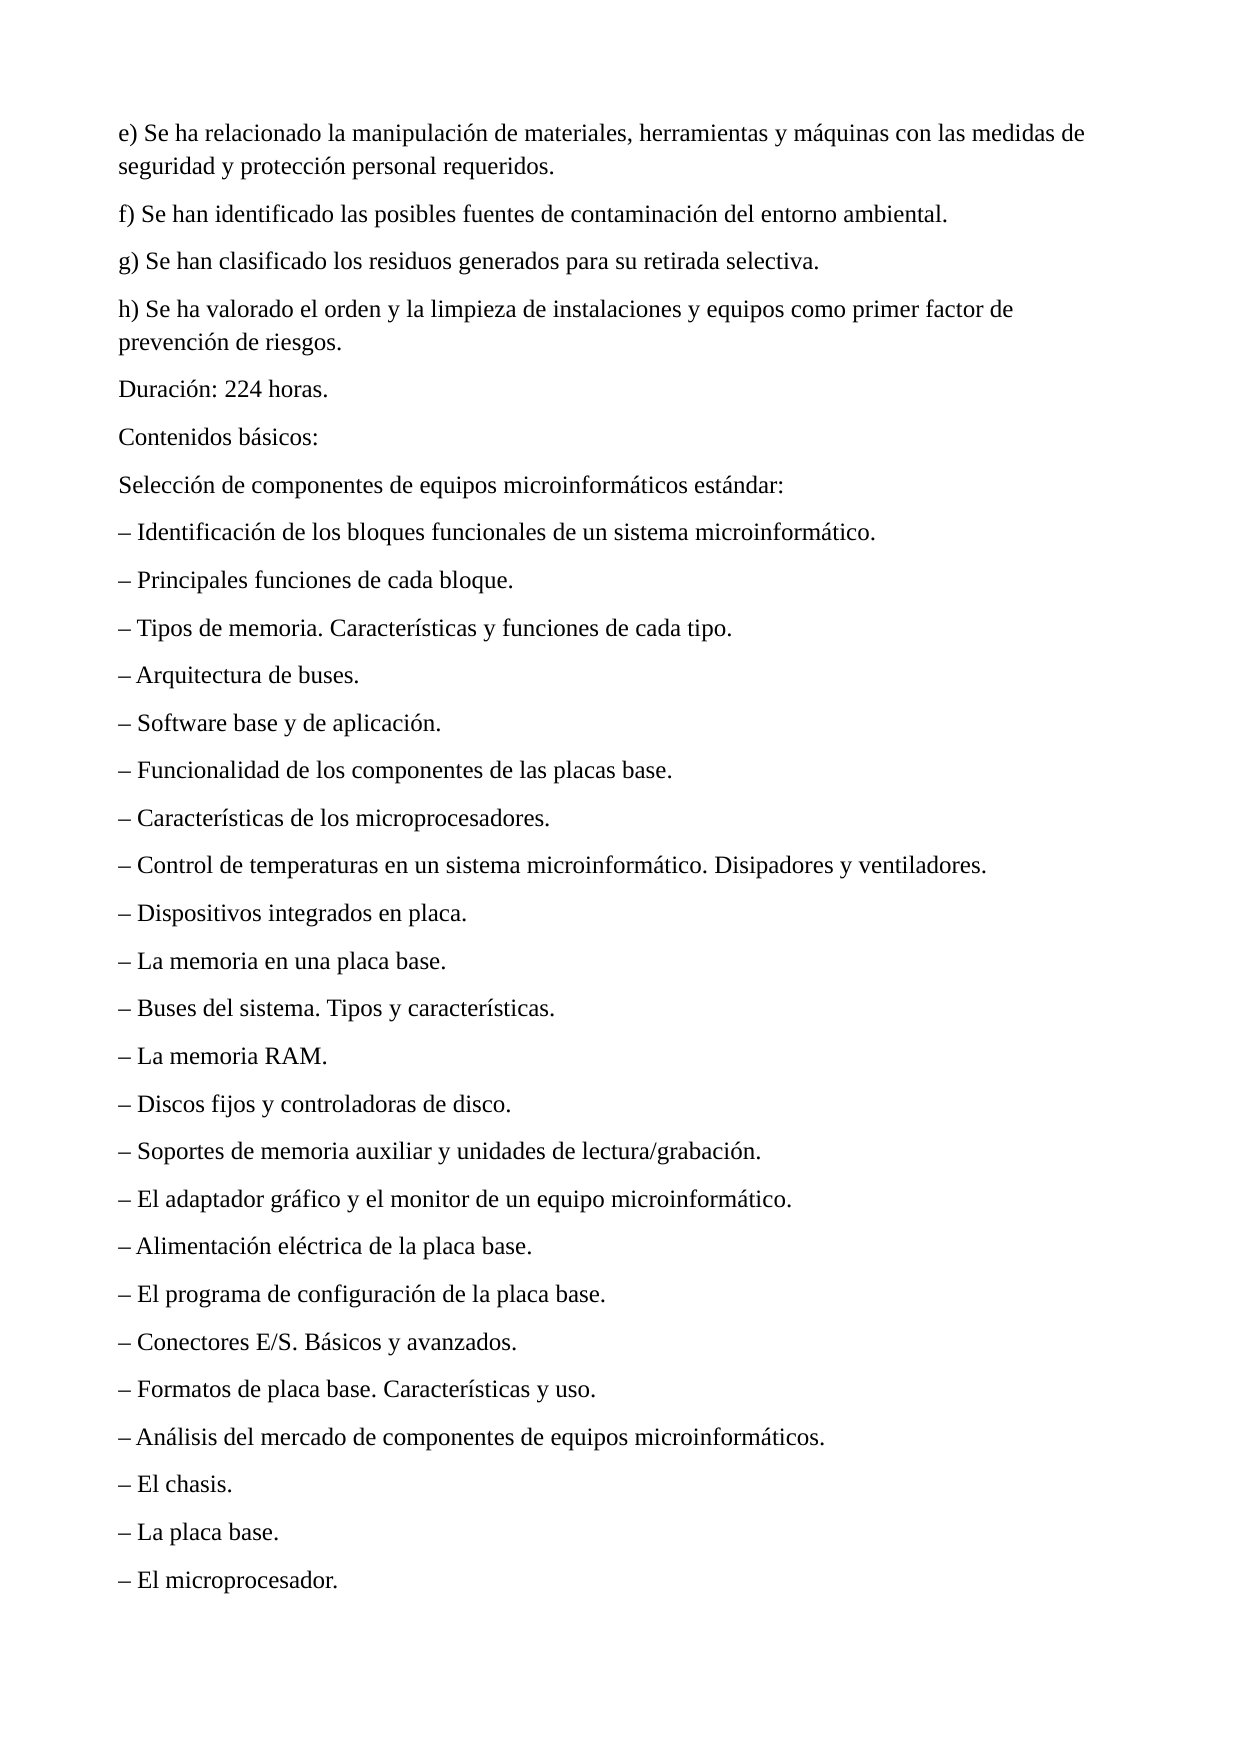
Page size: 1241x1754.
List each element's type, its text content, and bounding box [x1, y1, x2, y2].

text – La placa base. [118, 1517, 1122, 1546]
text Duración: 224 horas. [118, 374, 1122, 403]
text – Tipos de memoria. Características y funciones de cada tipo. [118, 613, 1122, 641]
text – Buses del sistema. Tipos y características. [118, 993, 1122, 1022]
text – Funcionalidad de los componentes de las placas base. [118, 755, 1122, 784]
text – La memoria en una placa base. [118, 946, 1122, 974]
text Selección de componentes de equipos microinformáticos estándar: [118, 470, 1122, 498]
text – Conectores E/S. Básicos y avanzados. [118, 1327, 1122, 1355]
text – Discos fijos y controladoras de disco. [118, 1089, 1122, 1117]
text – Dispositivos integrados en placa. [118, 898, 1122, 927]
text – Características de los microprocesadores. [118, 803, 1122, 832]
text h) Se ha valorado el orden y la limpieza de instalaciones y equipos como primer factor de prevención de riesgos. [118, 294, 1122, 356]
text – La memoria RAM. [118, 1041, 1122, 1070]
text Contenidos básicos: [118, 422, 1122, 451]
text e) Se ha relacionado la manipulación de materiales, herramientas y máquinas con las medidas de seguridad y protección personal requeridos. [118, 118, 1122, 180]
text – Principales funciones de cada bloque. [118, 565, 1122, 594]
text – Control de temperaturas en un sistema microinformático. Disipadores y ventiladores. [118, 851, 1122, 879]
text – El microprocesador. [118, 1565, 1122, 1593]
text – Software base y de aplicación. [118, 708, 1122, 737]
text – Arquitectura de buses. [118, 660, 1122, 689]
text – Análisis del mercado de componentes de equipos microinformáticos. [118, 1422, 1122, 1451]
text – Alimentación eléctrica de la placa base. [118, 1231, 1122, 1260]
text g) Se han clasificado los residuos generados para su retirada selectiva. [118, 246, 1122, 275]
text – El adaptador gráfico y el monitor de un equipo microinformático. [118, 1184, 1122, 1213]
text – Soportes de memoria auxiliar y unidades de lectura/grabación. [118, 1136, 1122, 1165]
text – El chasis. [118, 1469, 1122, 1498]
text – Formatos de placa base. Características y uso. [118, 1374, 1122, 1403]
text – El programa de configuración de la placa base. [118, 1279, 1122, 1308]
text f) Se han identificado las posibles fuentes de contaminación del entorno ambiental. [118, 199, 1122, 227]
text – Identificación de los bloques funcionales de un sistema microinformático. [118, 517, 1122, 546]
